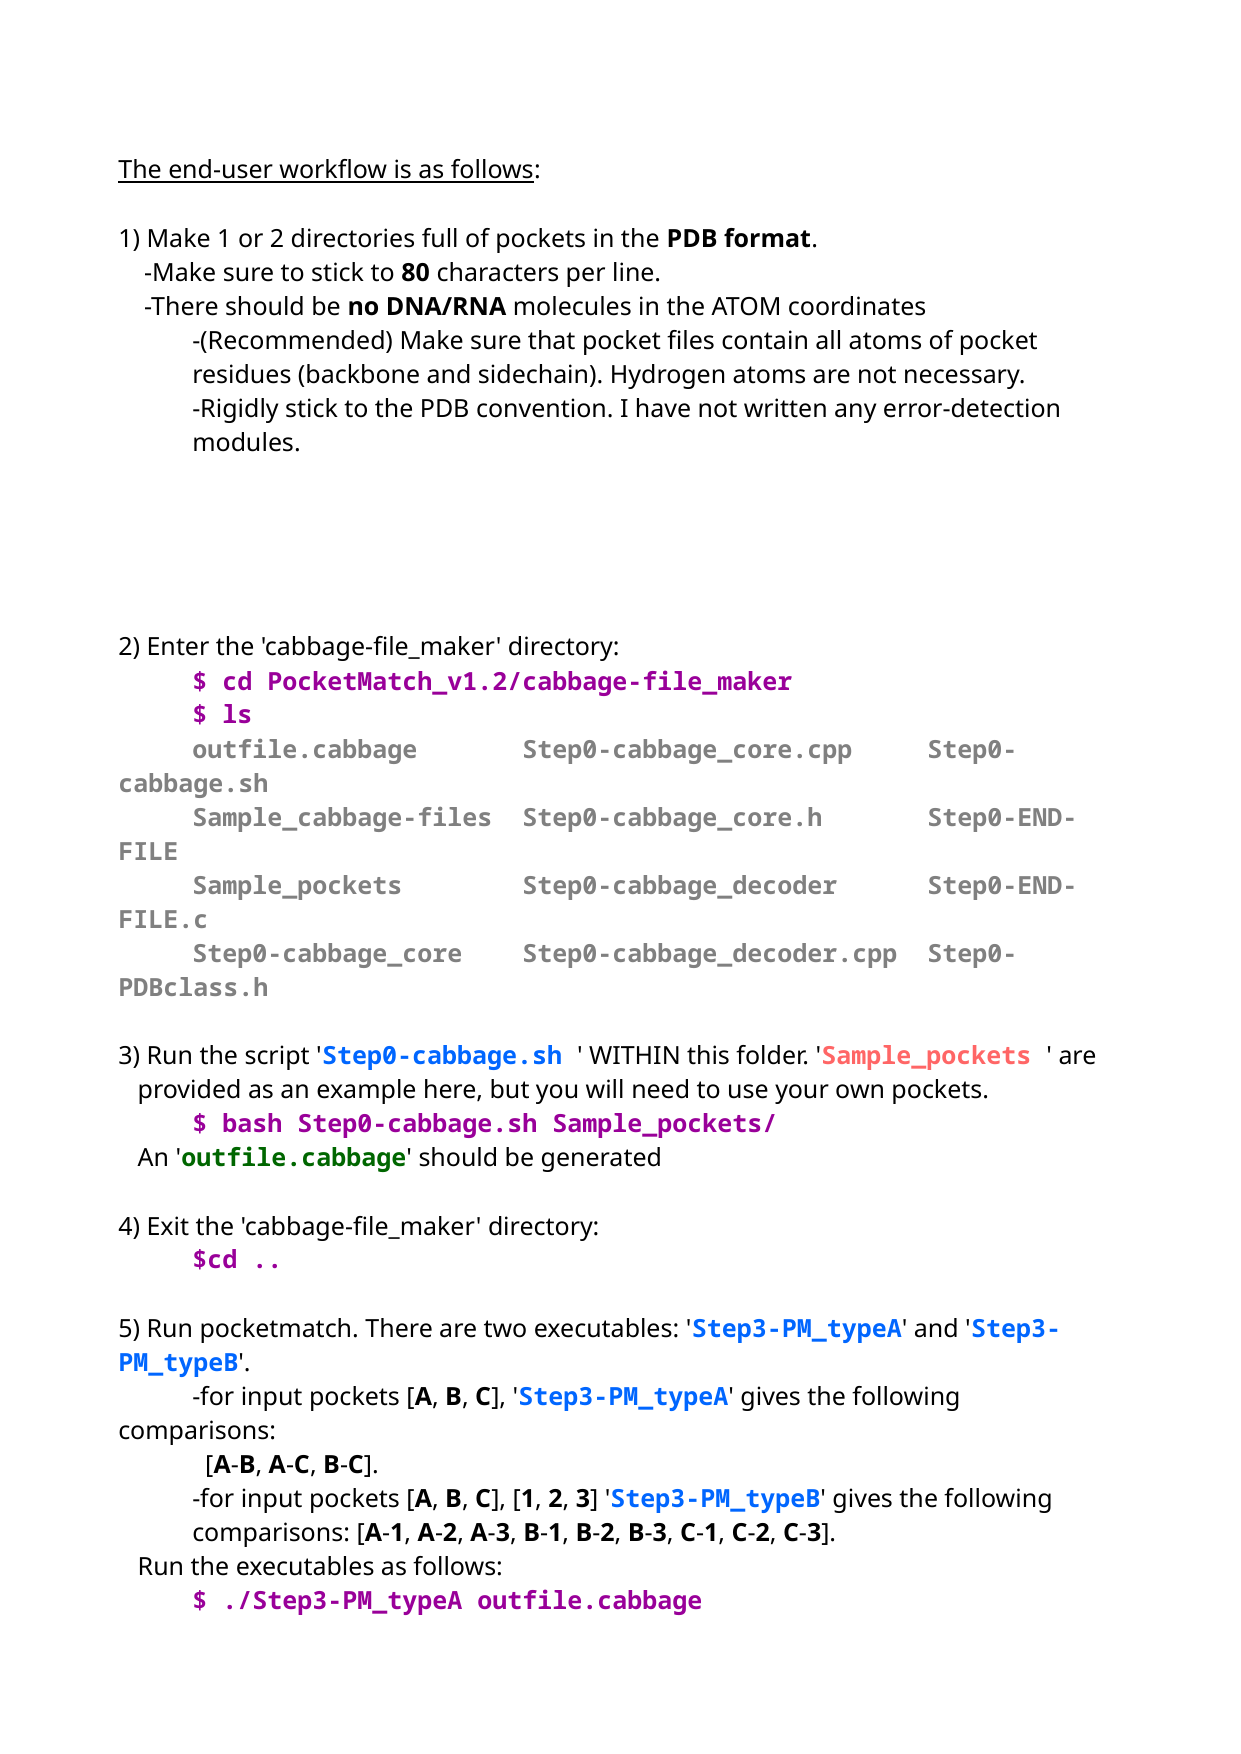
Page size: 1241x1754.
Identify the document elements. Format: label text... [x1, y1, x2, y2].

text provided as an example here, but you will need to use your own pockets. [118, 1072, 1122, 1106]
text residues (backbone and sidechain). Hydrogen atoms are not necessary. [118, 357, 1122, 391]
text Step0-cabbage_core Step0-cabbage_decoder.cpp Step0-PDBclass.h [118, 936, 1122, 1004]
text [A-B, A-C, B-C]. [118, 1447, 1122, 1481]
text -Make sure to stick to 80 characters per line. [118, 254, 1122, 288]
text Run the executables as follows: [118, 1549, 1122, 1583]
text -for input pockets [A, B, C], [1, 2, 3] 'Step3-PM_typeB' gives the following comparisons: [A-1, A-2, A-3, B-1, B-2, B-3, C-1, C-2, C-3]. [118, 1481, 1122, 1549]
text -There should be no DNA/RNA molecules in the ATOM coordinates [118, 288, 1122, 322]
text The end-user workflow is as follows: [118, 152, 1122, 186]
text $ ls [118, 697, 1122, 731]
text 4) Exit the 'cabbage-file_maker' directory: [118, 1208, 1122, 1242]
text 1) Make 1 or 2 directories full of pockets in the PDB format. [118, 220, 1122, 254]
text $ cd PocketMatch_v1.2/cabbage-file_maker [118, 663, 1122, 697]
text outfile.cabbage Step0-cabbage_core.cpp Step0-cabbage.sh [118, 731, 1122, 799]
text 5) Run pocketmatch. There are two executables: 'Step3-PM_typeA' and 'Step3-PM_typeB'. [118, 1310, 1122, 1378]
text 2) Enter the 'cabbage-file_maker' directory: [118, 629, 1122, 663]
text -for input pockets [A, B, C], 'Step3-PM_typeA' gives the following comparisons: [118, 1378, 1122, 1447]
text $ bash Step0-cabbage.sh Sample_pockets/ [118, 1106, 1122, 1140]
text $ ./Step3-PM_typeA outfile.cabbage [118, 1583, 1122, 1617]
text -(Recommended) Make sure that pocket files contain all atoms of pocket [118, 322, 1122, 357]
text Sample_cabbage-files Step0-cabbage_core.h Step0-END-FILE [118, 799, 1122, 867]
text An 'outfile.cabbage' should be generated [118, 1140, 1122, 1174]
text -Rigidly stick to the PDB convention. I have not written any error-detection modules. [118, 391, 1122, 459]
text $cd .. [118, 1242, 1122, 1276]
text Sample_pockets Step0-cabbage_decoder Step0-END-FILE.c [118, 867, 1122, 936]
text 3) Run the script 'Step0-cabbage.sh ' WITHIN this folder. 'Sample_pockets ' are [118, 1038, 1122, 1072]
